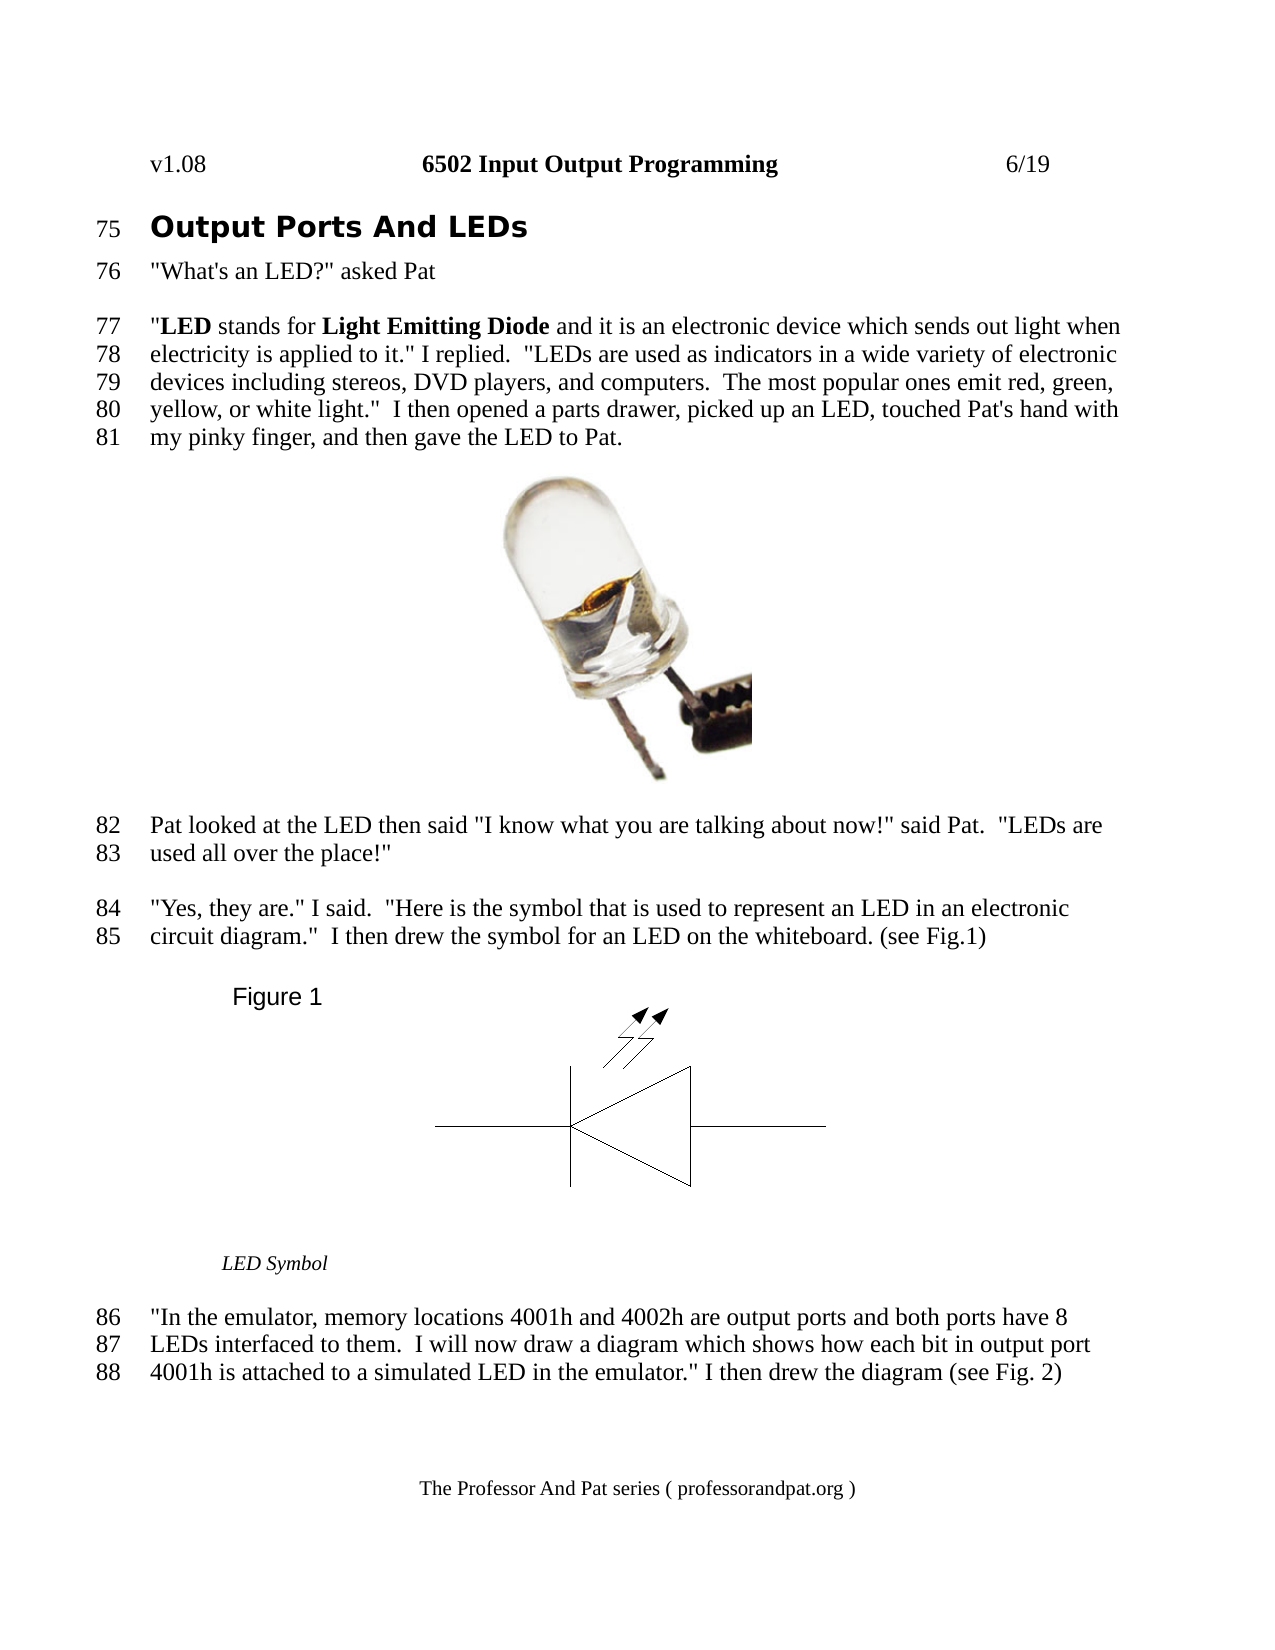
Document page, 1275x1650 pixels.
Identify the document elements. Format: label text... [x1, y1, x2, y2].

text "In the emulator, memory locations 4001h and 4002h are output ports and both ports have 8 LEDs interfaced to them. I will now draw a diagram which shows how each bit in output port 4001h is attached to a simulated LED in the emulator." I then drew the diagram (see Fig. 2) [150, 1303, 1125, 1386]
text "What's an LED?" asked Pat [150, 257, 1125, 284]
subtitle Output Ports And LEDs [150, 210, 1125, 244]
text "Yes, they are." I said. "Here is the symbol that is used to represent an LED in an electronic circuit diagram." I then drew the symbol for an LED on the whiteboard. (see Fig.1) [150, 894, 1125, 950]
picture [500, 473, 752, 784]
text "LED stands for Light Emitting Diode and it is an electronic device which sends out light when electricity is applied to it." I replied. "LEDs are used as indicators in a wide variety of electronic devices including stereos, DVD players, and computers. The most popular ones emit red, green, yellow, or white light." I then opened a parts drawer, picked up an LED, touched Pat's hand with my pinky finger, and then gave the LED to Pat. [150, 312, 1125, 451]
text LED Symbol [222, 977, 1054, 1275]
text Pat looked at the LED then said "I know what you are talking about now!" said Pat. "LEDs are used all over the place!" [150, 811, 1125, 867]
